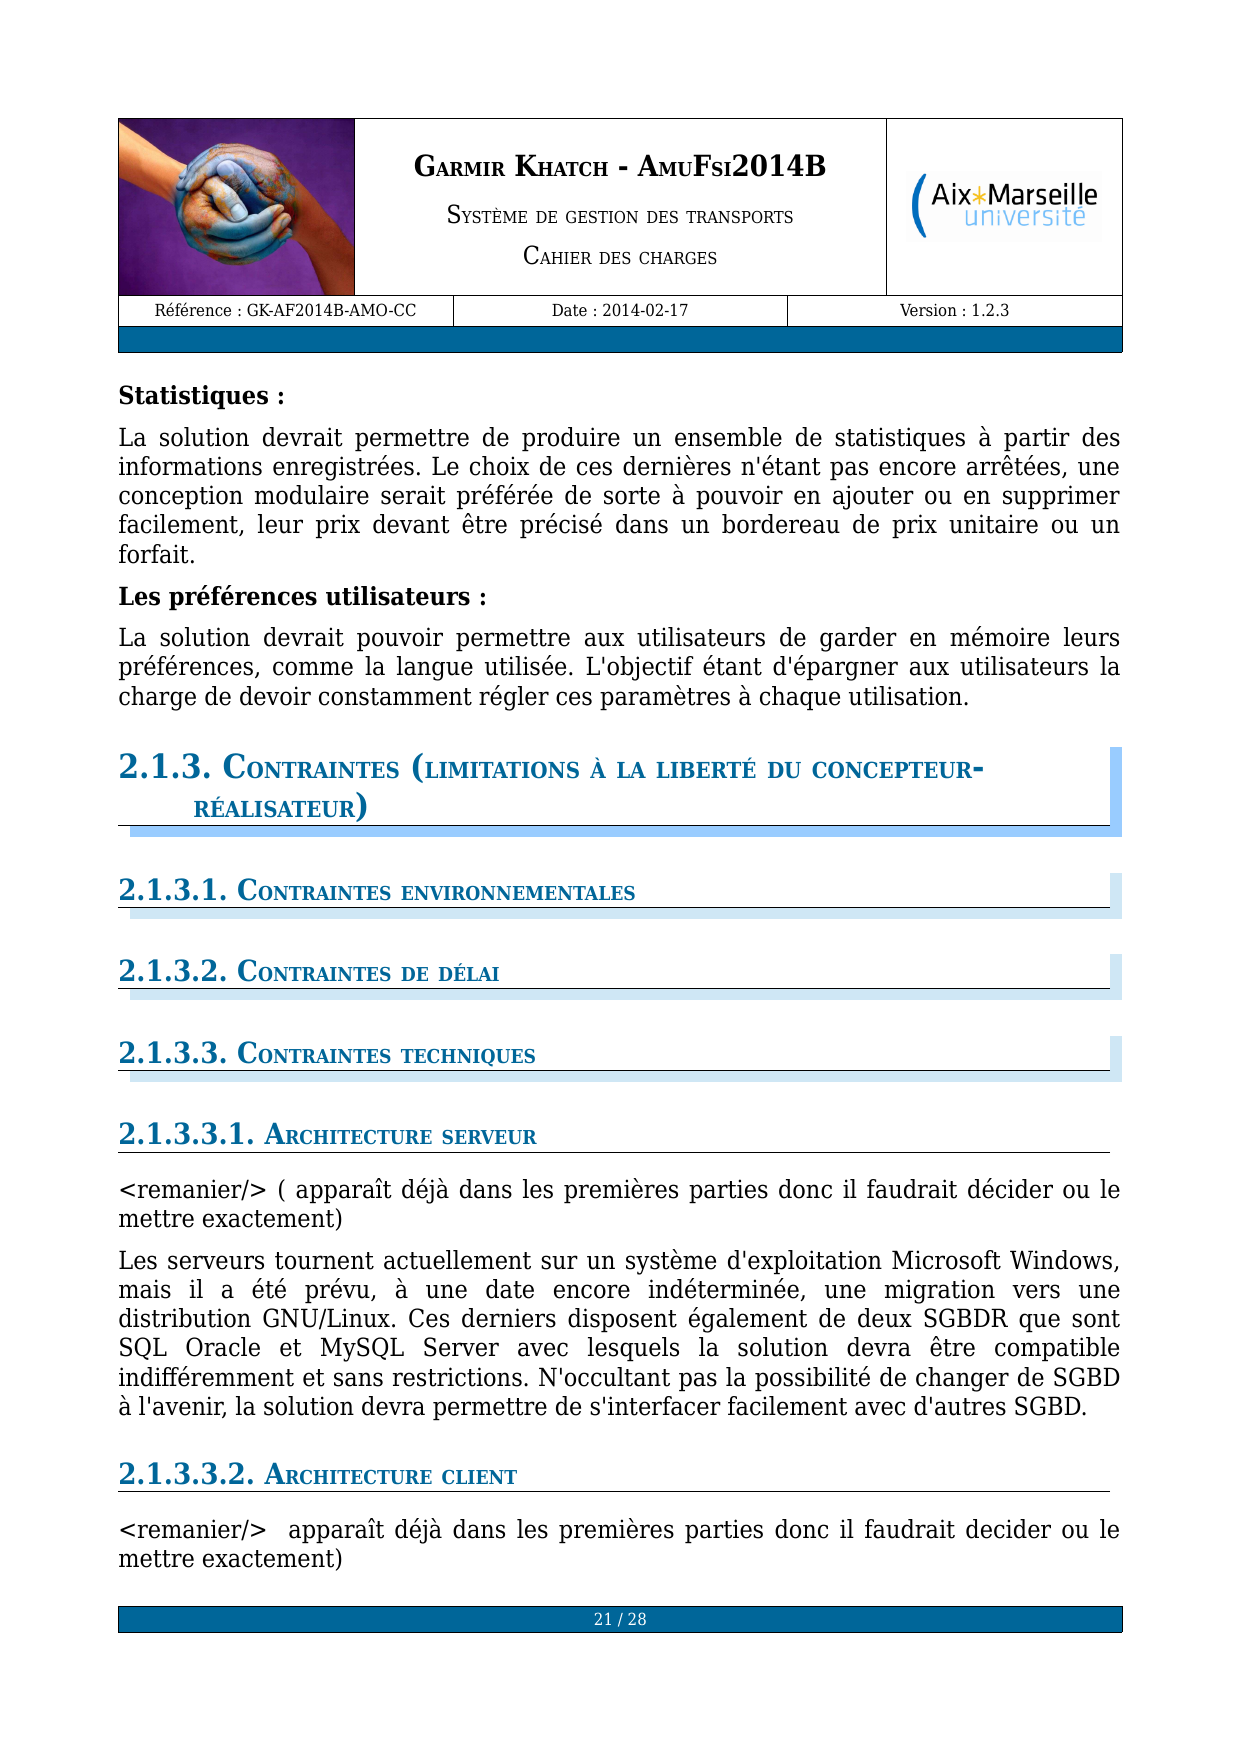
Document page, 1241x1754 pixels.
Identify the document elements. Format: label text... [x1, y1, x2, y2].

subtitle Architecture serveur [118, 1117, 1110, 1152]
text Statistiques : [118, 381, 1122, 411]
text La solution devrait permettre de produire un ensemble de statistiques à partir des informations enregistrées. Le choix de ces dernières n'étant pas encore arrêtées, une conception modulaire serait préférée de sorte à pouvoir en ajouter ou en supprimer facilement, leur prix devant être précisé dans un bordereau de prix unitaire ou un forfait. [118, 423, 1122, 569]
picture [119, 119, 354, 295]
subtitle Architecture client [118, 1457, 1110, 1491]
text Les serveurs tournent actuellement sur un système d'exploitation Microsoft Windows, mais il a été prévu, à une date encore indéterminée, une migration vers une distribution GNU/Linux. Ces derniers disposent également de deux SGBDR que sont SQL Oracle et MySQL Server avec lesquels la solution devra être compatible indifféremment et sans restrictions. N'occultant pas la possibilité de changer de SGBD à l'avenir, la solution devra permettre de s'interfacer facilement avec d'autres SGBD. [118, 1246, 1122, 1421]
text La solution devrait pouvoir permettre aux utilisateurs de garder en mémoire leurs préférences, comme la langue utilisée. L'objectif étant d'épargner aux utilisateurs la charge de devoir constamment régler ces paramètres à chaque utilisation. [118, 623, 1122, 711]
text <remanier/> ( apparaît déjà dans les premières parties donc il faudrait décider ou le mettre exactement) [118, 1175, 1122, 1233]
text <remanier/> apparaît déjà dans les premières parties donc il faudrait decider ou le mettre exactement) [118, 1515, 1122, 1573]
subtitle Contraintes environnementales [118, 873, 1110, 907]
subtitle Contraintes (limitations à la liberté du concepteur-réalisateur) [118, 747, 1110, 825]
subtitle Contraintes techniques [118, 1036, 1110, 1070]
picture [887, 126, 1122, 288]
text Les préférences utilisateurs : [118, 581, 1122, 611]
subtitle Contraintes de délai [118, 954, 1110, 988]
